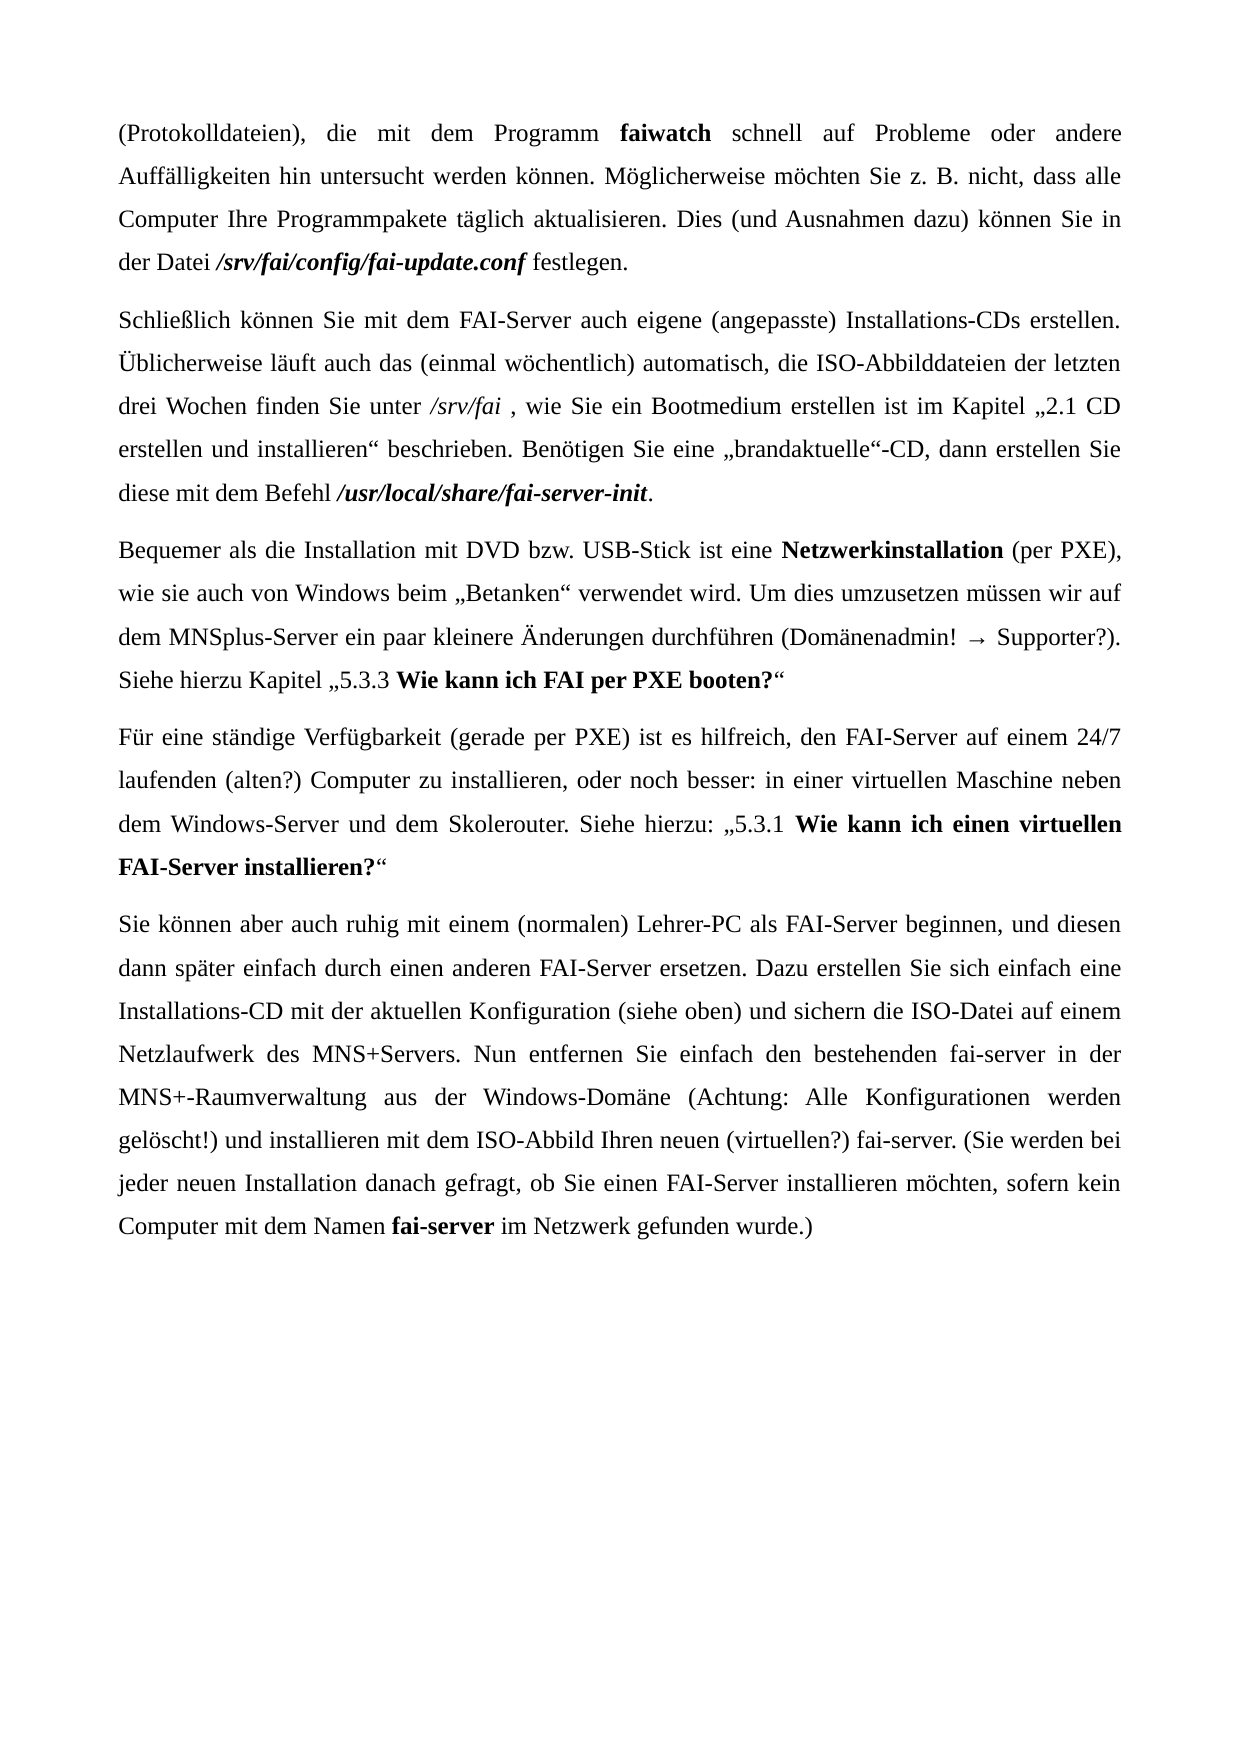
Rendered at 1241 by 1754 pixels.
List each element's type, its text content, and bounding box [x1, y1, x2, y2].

text Schließlich können Sie mit dem FAI-Server auch eigene (angepasste) Installations-CDs erstellen. Üblicherweise läuft auch das (einmal wöchentlich) automatisch, die ISO-Abbilddateien der letzten drei Wochen finden Sie unter /srv/fai , wie Sie ein Bootmedium erstellen ist im Kapitel „2.1 CD erstellen und installieren“ beschrieben. Benötigen Sie eine „brandaktuelle“-CD, dann erstellen Sie diese mit dem Befehl /usr/local/share/fai-server-init. [118, 305, 1122, 506]
text Sie können aber auch ruhig mit einem (normalen) Lehrer-PC als FAI-Server beginnen, und diesen dann später einfach durch einen anderen FAI-Server ersetzen. Dazu erstellen Sie sich einfach eine Installations-CD mit der aktuellen Konfiguration (siehe oben) und sichern die ISO-Datei auf einem Netzlaufwerk des MNS+Servers. Nun entfernen Sie einfach den bestehenden fai-server in der MNS+-Raumverwaltung aus der Windows-Domäne (Achtung: Alle Konfigurationen werden gelöscht!) und installieren mit dem ISO-Abbild Ihren neuen (virtuellen?) fai-server. (Sie werden bei jeder neuen Installation danach gefragt, ob Sie einen FAI-Server installieren möchten, sofern kein Computer mit dem Namen fai-server im Netzwerk gefunden wurde.) [118, 909, 1122, 1240]
text Bequemer als die Installation mit DVD bzw. USB-Stick ist eine Netzwerkinstallation (per PXE), wie sie auch von Windows beim „Betanken“ verwendet wird. Um dies umzusetzen müssen wir auf dem MNSplus-Server ein paar kleinere Änderungen durchführen (Domänenadmin! → Supporter?). Siehe hierzu Kapitel „5.3.3 Wie kann ich FAI per PXE booten?“ [118, 535, 1122, 693]
text Für eine ständige Verfügbarkeit (gerade per PXE) ist es hilfreich, den FAI-Server auf einem 24/7 laufenden (alten?) Computer zu installieren, oder noch besser: in einer virtuellen Maschine neben dem Windows-Server und dem Skolerouter. Siehe hierzu: „5.3.1 Wie kann ich einen virtuellen FAI-Server installieren?“ [118, 722, 1122, 881]
text (Protokolldateien), die mit dem Programm faiwatch schnell auf Probleme oder andere Auffälligkeiten hin untersucht werden können. Möglicherweise möchten Sie z. B. nicht, dass alle Computer Ihre Programmpakete täglich aktualisieren. Dies (und Ausnahmen dazu) können Sie in der Datei /srv/fai/config/fai-update.conf festlegen. [118, 118, 1122, 276]
